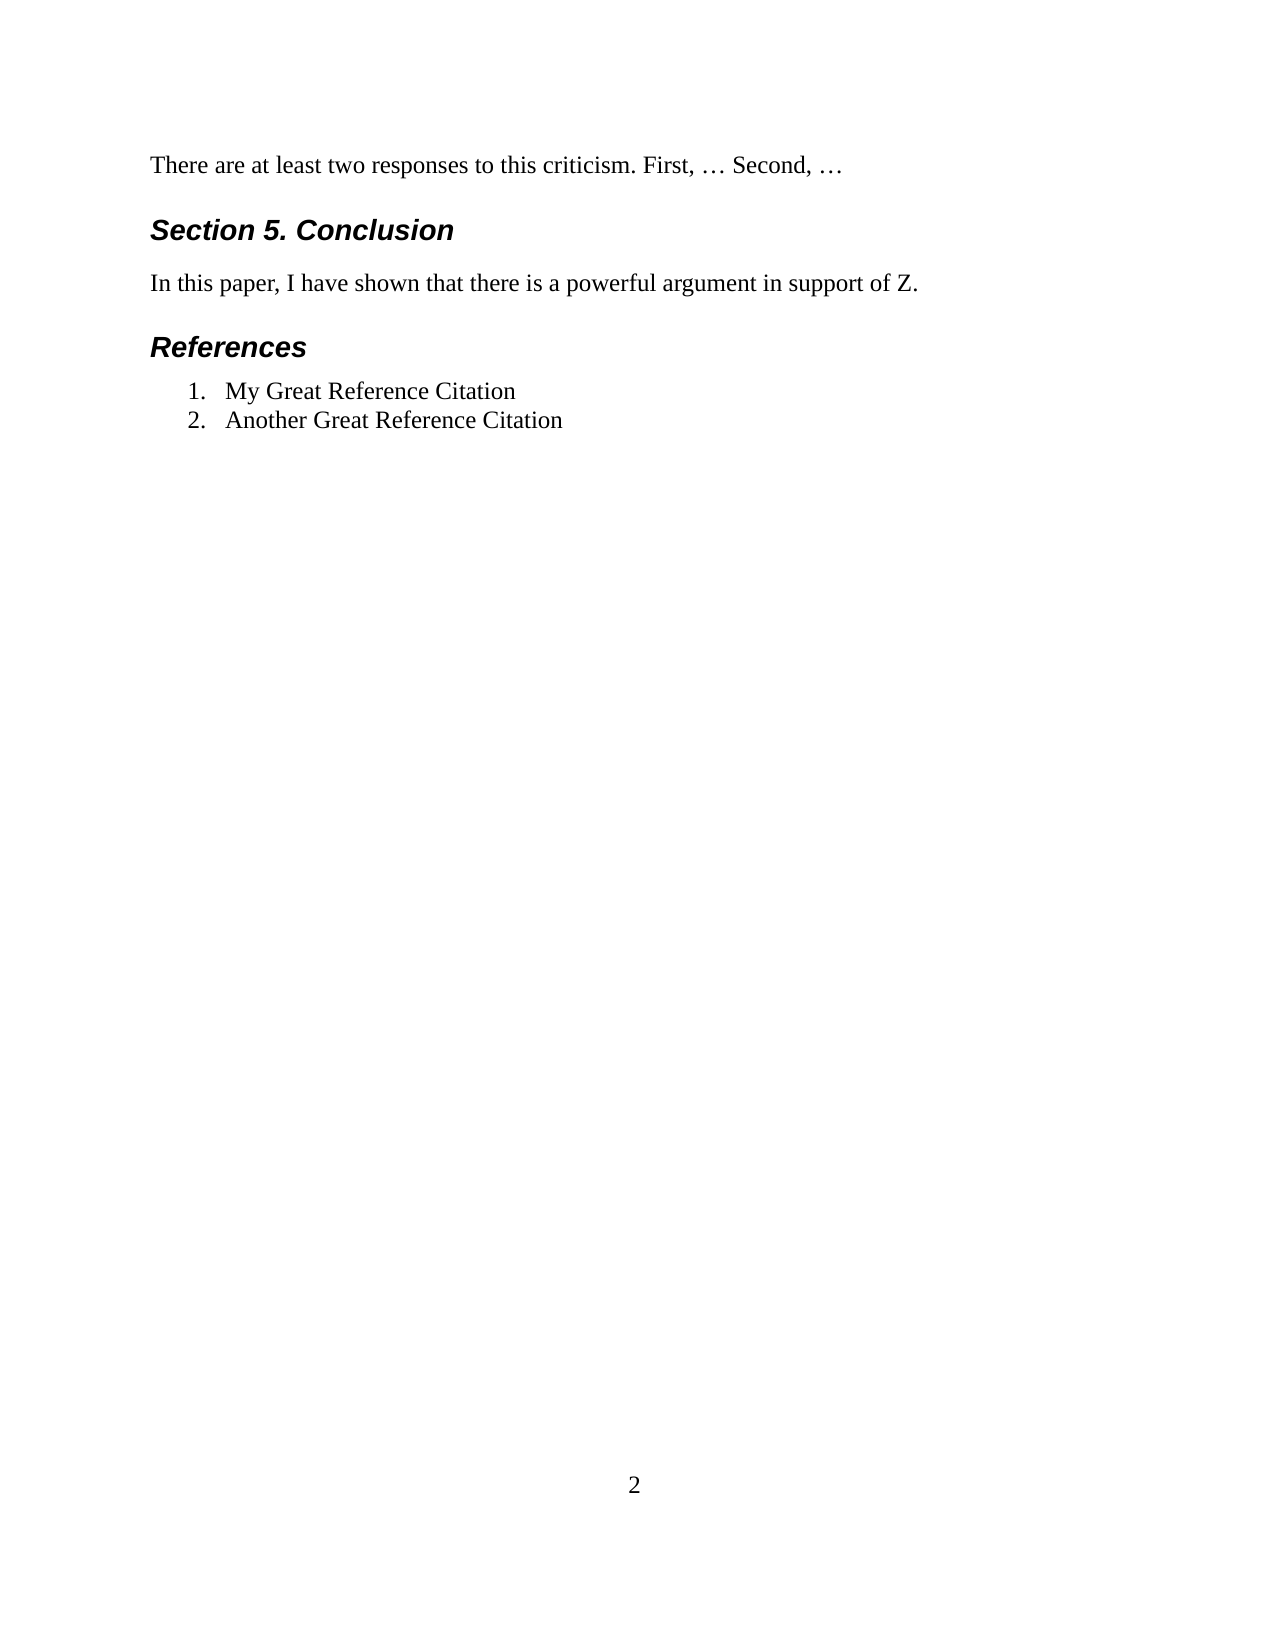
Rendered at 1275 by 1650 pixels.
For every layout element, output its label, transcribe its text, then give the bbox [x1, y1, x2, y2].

subtitle Section 5. Conclusion [150, 213, 1125, 246]
subtitle References [150, 330, 1125, 364]
list My Great Reference Citation [187, 376, 1125, 405]
text In this paper, I have shown that there is a powerful argument in support of Z. [150, 268, 1125, 296]
list Another Great Reference Citation [187, 405, 1125, 434]
text There are at least two responses to this criticism. First, … Second, … [150, 150, 1125, 179]
